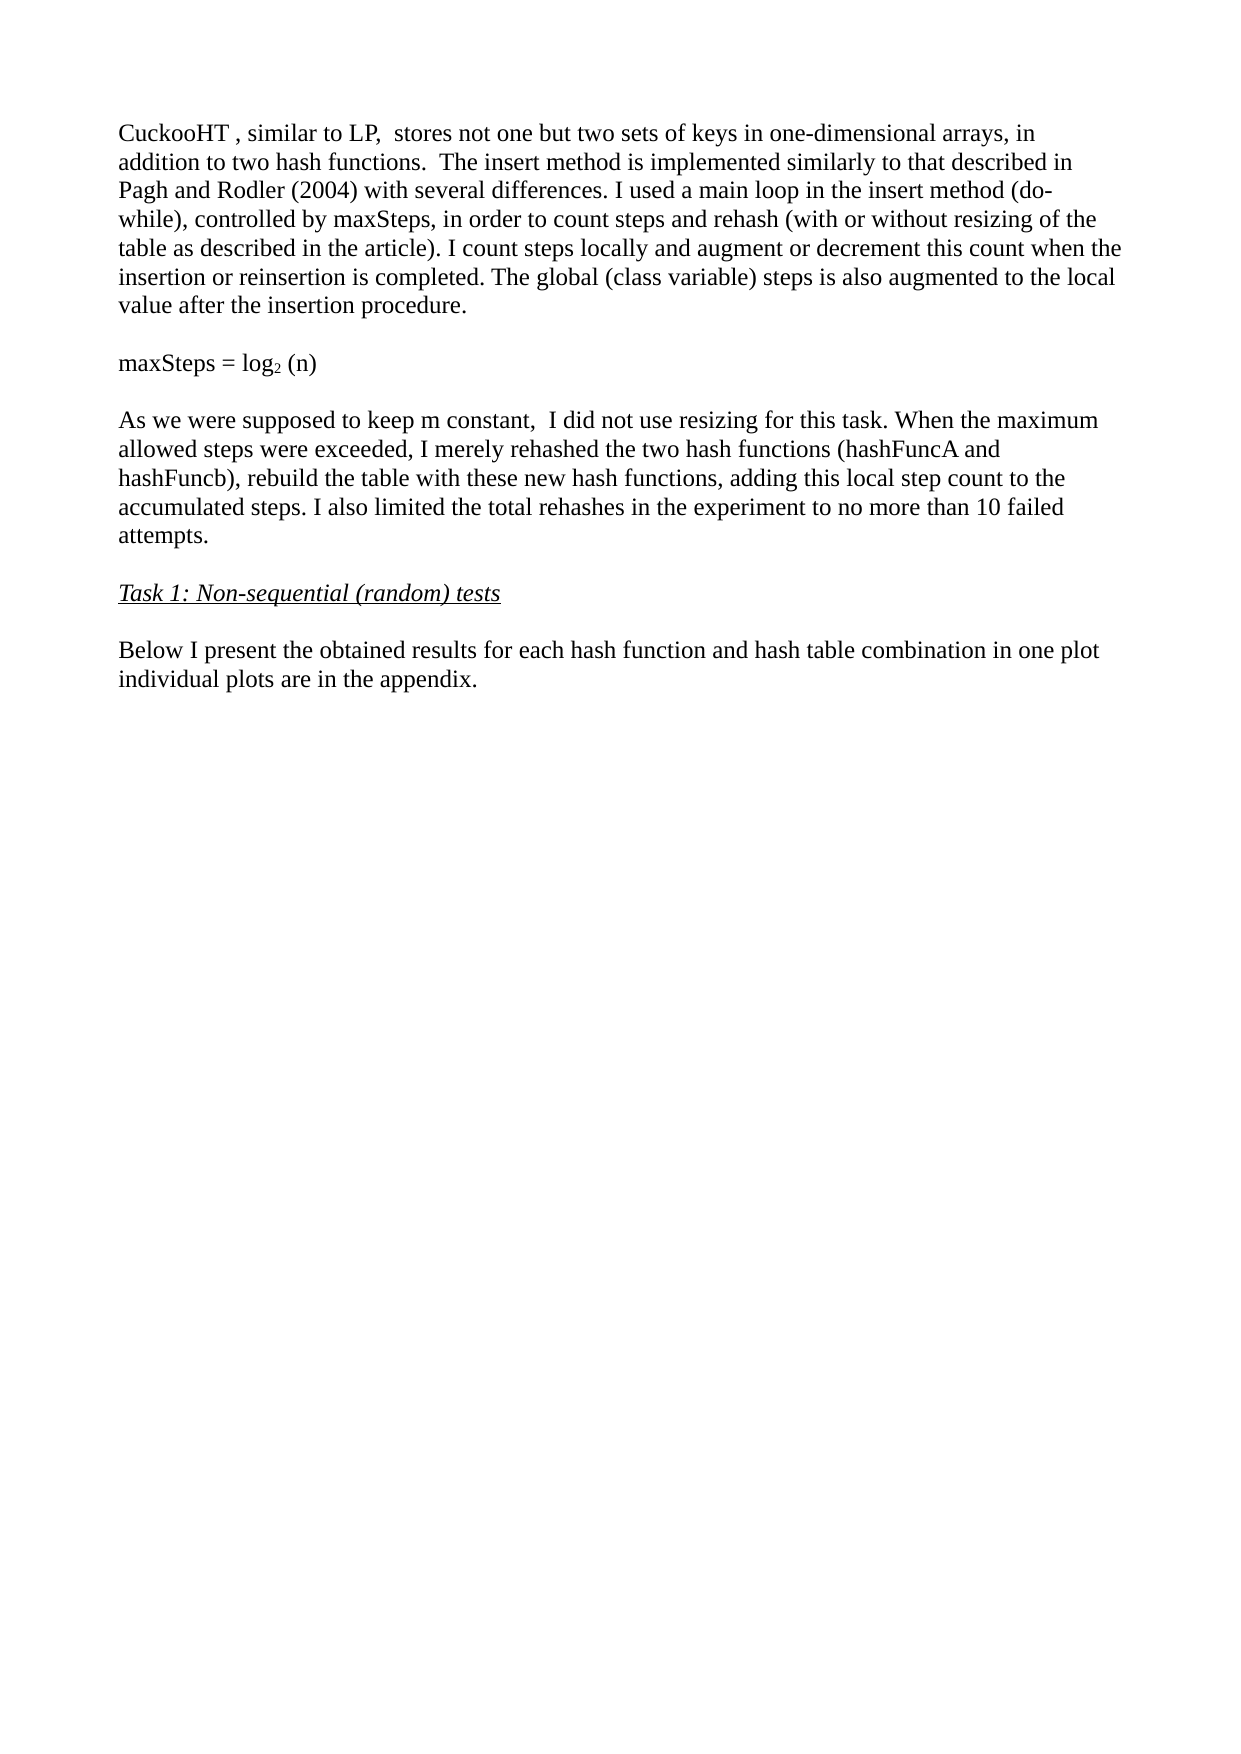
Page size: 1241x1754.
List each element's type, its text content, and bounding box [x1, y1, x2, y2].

text As we were supposed to keep m constant, I did not use resizing for this task. When the maximum allowed steps were exceeded, I merely rehashed the two hash functions (hashFuncA and hashFuncb), rebuild the table with these new hash functions, adding this local step count to the accumulated steps. I also limited the total rehashes in the experiment to no more than 10 failed attempts. [118, 406, 1122, 549]
text Task 1: Non-sequential (random) tests [118, 578, 1122, 607]
text Below I present the obtained results for each hash function and hash table combination in one plot individual plots are in the appendix. [118, 636, 1122, 693]
text maxSteps = log2 (n) [118, 348, 1122, 377]
text CuckooHT , similar to LP, stores not one but two sets of keys in one-dimensional arrays, in addition to two hash functions. The insert method is implemented similarly to that described in Pagh and Rodler (2004) with several differences. I used a main loop in the insert method (do-while), controlled by maxSteps, in order to count steps and rehash (with or without resizing of the table as described in the article). I count steps locally and augment or decrement this count when the insertion or reinsertion is completed. The global (class variable) steps is also augmented to the local value after the insertion procedure. [118, 118, 1122, 319]
